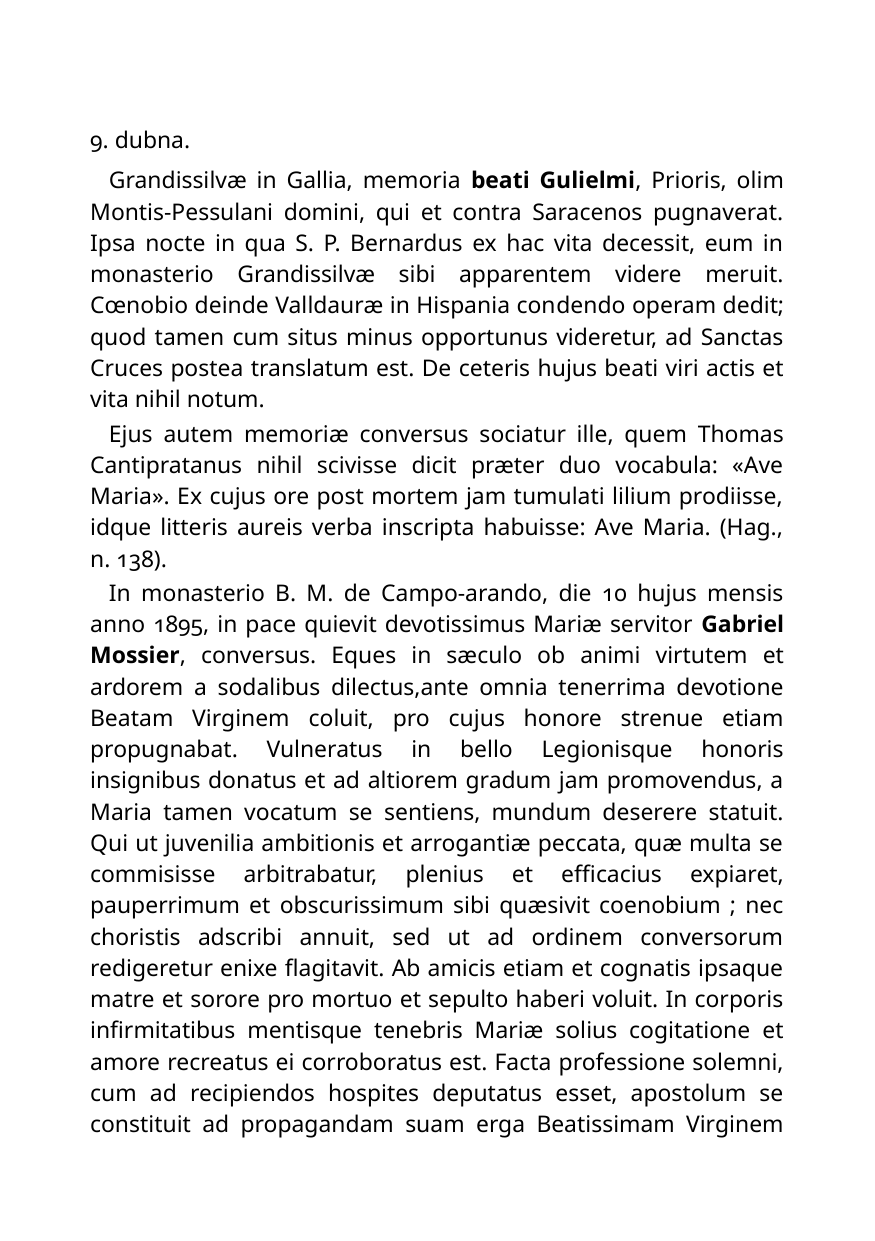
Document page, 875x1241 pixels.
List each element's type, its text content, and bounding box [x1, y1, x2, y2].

text Ejus autem memoriæ conversus sociatur ille, quem Thomas Cantipratanus nihil scivisse dicit præter duo vocabula: «Ave Maria». Ex cujus ore post mortem jam tumulati lilium prodiisse, idque litteris aureis verba inscripta habuisse: Ave Maria. (Hag., n. 138). [90, 417, 784, 574]
text 9. dubna. [90, 124, 784, 156]
text Grandissilvæ in Gallia, memoria beati Gulielmi, Prioris, olim Montis-Pessulani domini, qui et contra Saracenos pugnaverat. Ipsa nocte in qua S. P. Bernardus ex hac vita decessit, eum in monasterio Grandissilvæ sibi apparentem videre meruit. Cœnobio deinde Valldauræ in Hispania con­dendo operam dedit; quod tamen cum situs minus opportunus videretur, ad Sanctas Cruces postea translatum est. De ceteris hujus beati viri actis et vita nihil notum. [90, 164, 784, 414]
text In monasterio B. M. de Campo-arando, die 10 hujus mensis anno 1895, in pace quievit devotissimus Mariæ servitor Gabriel Mossier, conversus. Eques in sæculo ob animi virtutem et ardorem a sodalibus dilectus,ante omnia tenerrima devotione Beatam Virginem coluit, pro cujus honore strenue etiam propugnabat. Vulneratus in bello Legionisque honoris insignibus donatus et ad altiorem gradum jam promovendus, a Maria tamen vocatum se sentiens, mundum deserere statuit. Qui ut juvenilia ambitionis et arrogantiæ peccata, quæ multa se commisisse arbitrabatur, plenius et efficacius expiaret, pauperrimum et obscurissimum sibi quæsivit coenobium ; nec choristis adscribi annuit, sed ut ad ordinem conversorum redigeretur enixe flagitavit. Ab amicis etiam et cognatis ipsaque matre et sorore pro mortuo et sepulto haberi voluit. In corporis infirmitatibus mentisque tenebris Mariæ solius cogitatione et amore recreatus ei corroboratus est. Facta professione solemni, cum ad recipiendos hospites deputatus esset, apostolum se constituit ad propagandam suam erga Beatissimam Virginem [90, 577, 784, 1139]
